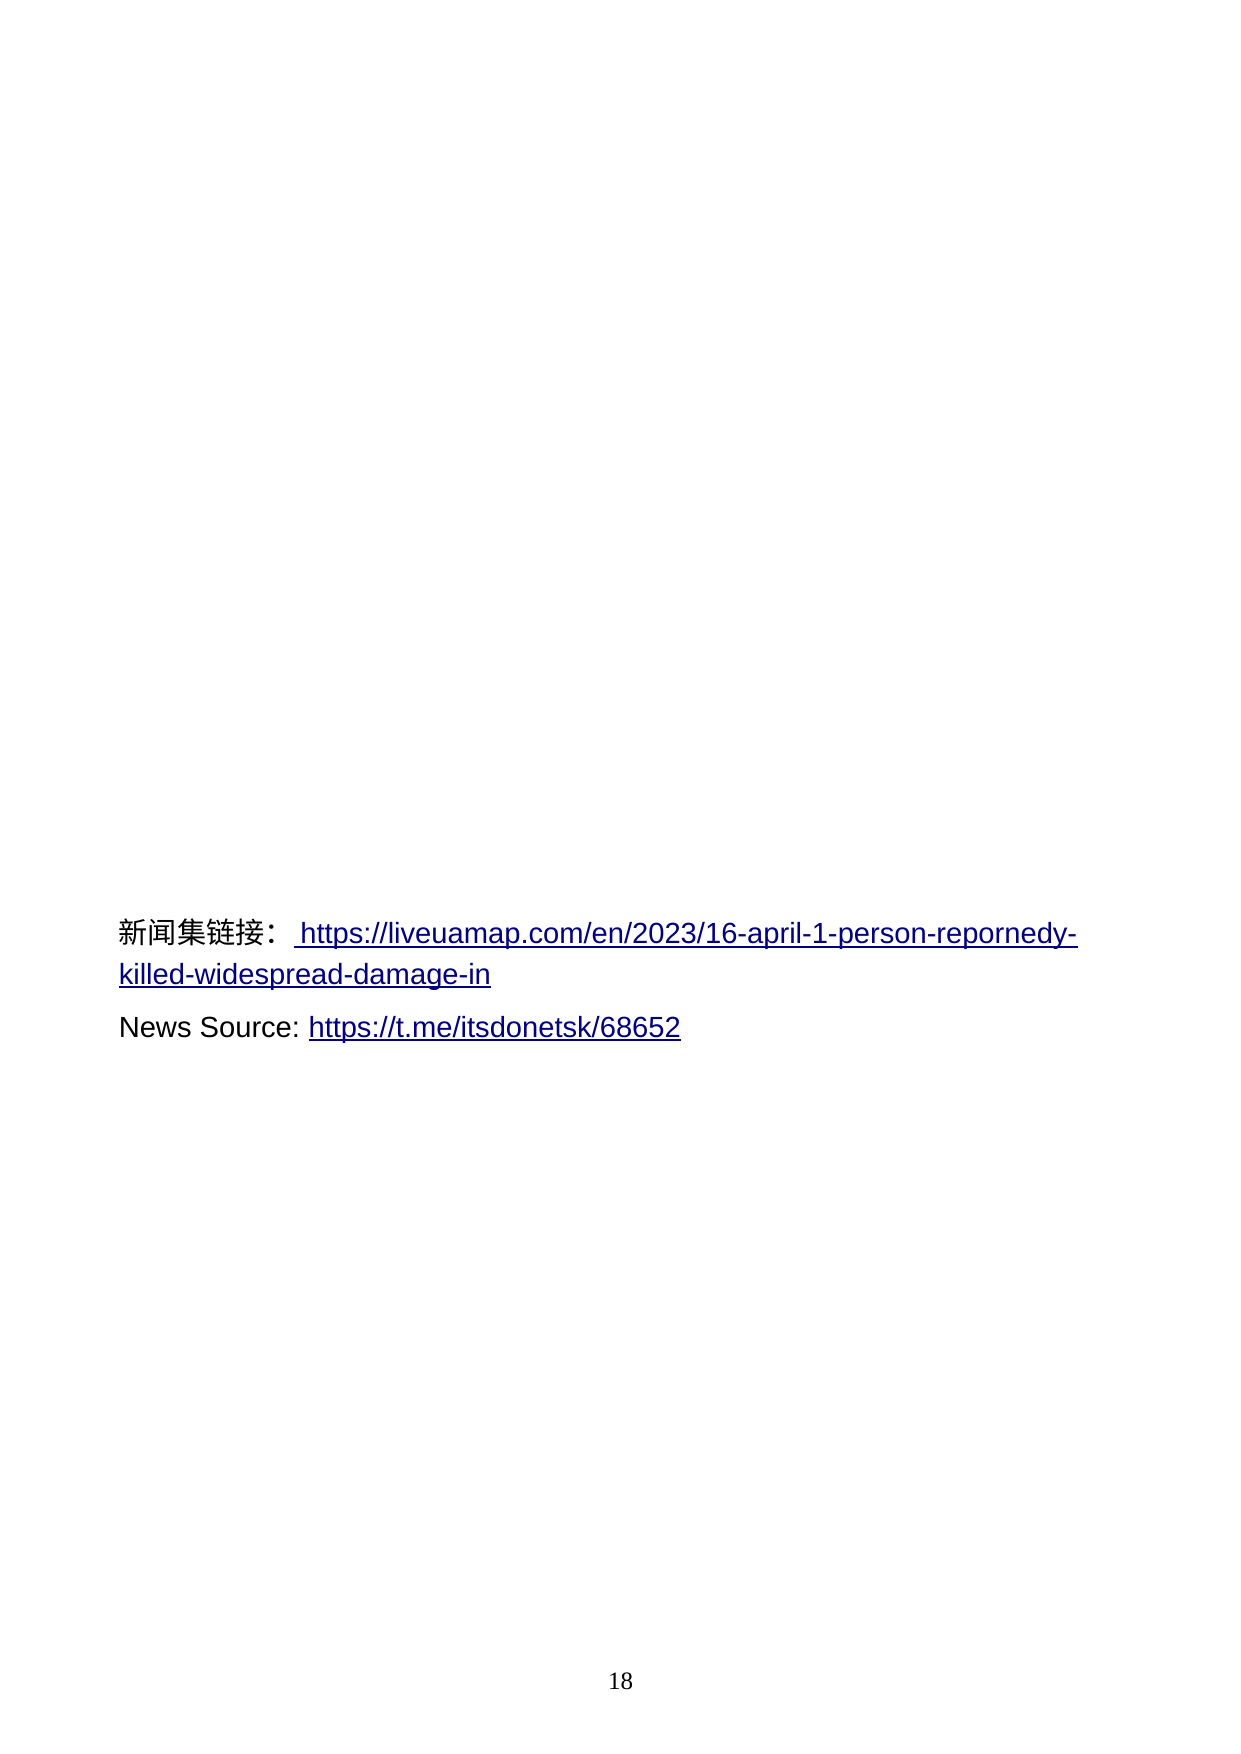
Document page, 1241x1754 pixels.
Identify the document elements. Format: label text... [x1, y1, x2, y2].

text News Source: https://t.me/itsdonetsk/68652 [118, 1010, 1122, 1044]
text 新闻集链接： https://liveuamap.com/en/2023/16-april-1-person-repornedy-killed-widespread-damage-in [118, 118, 1122, 991]
